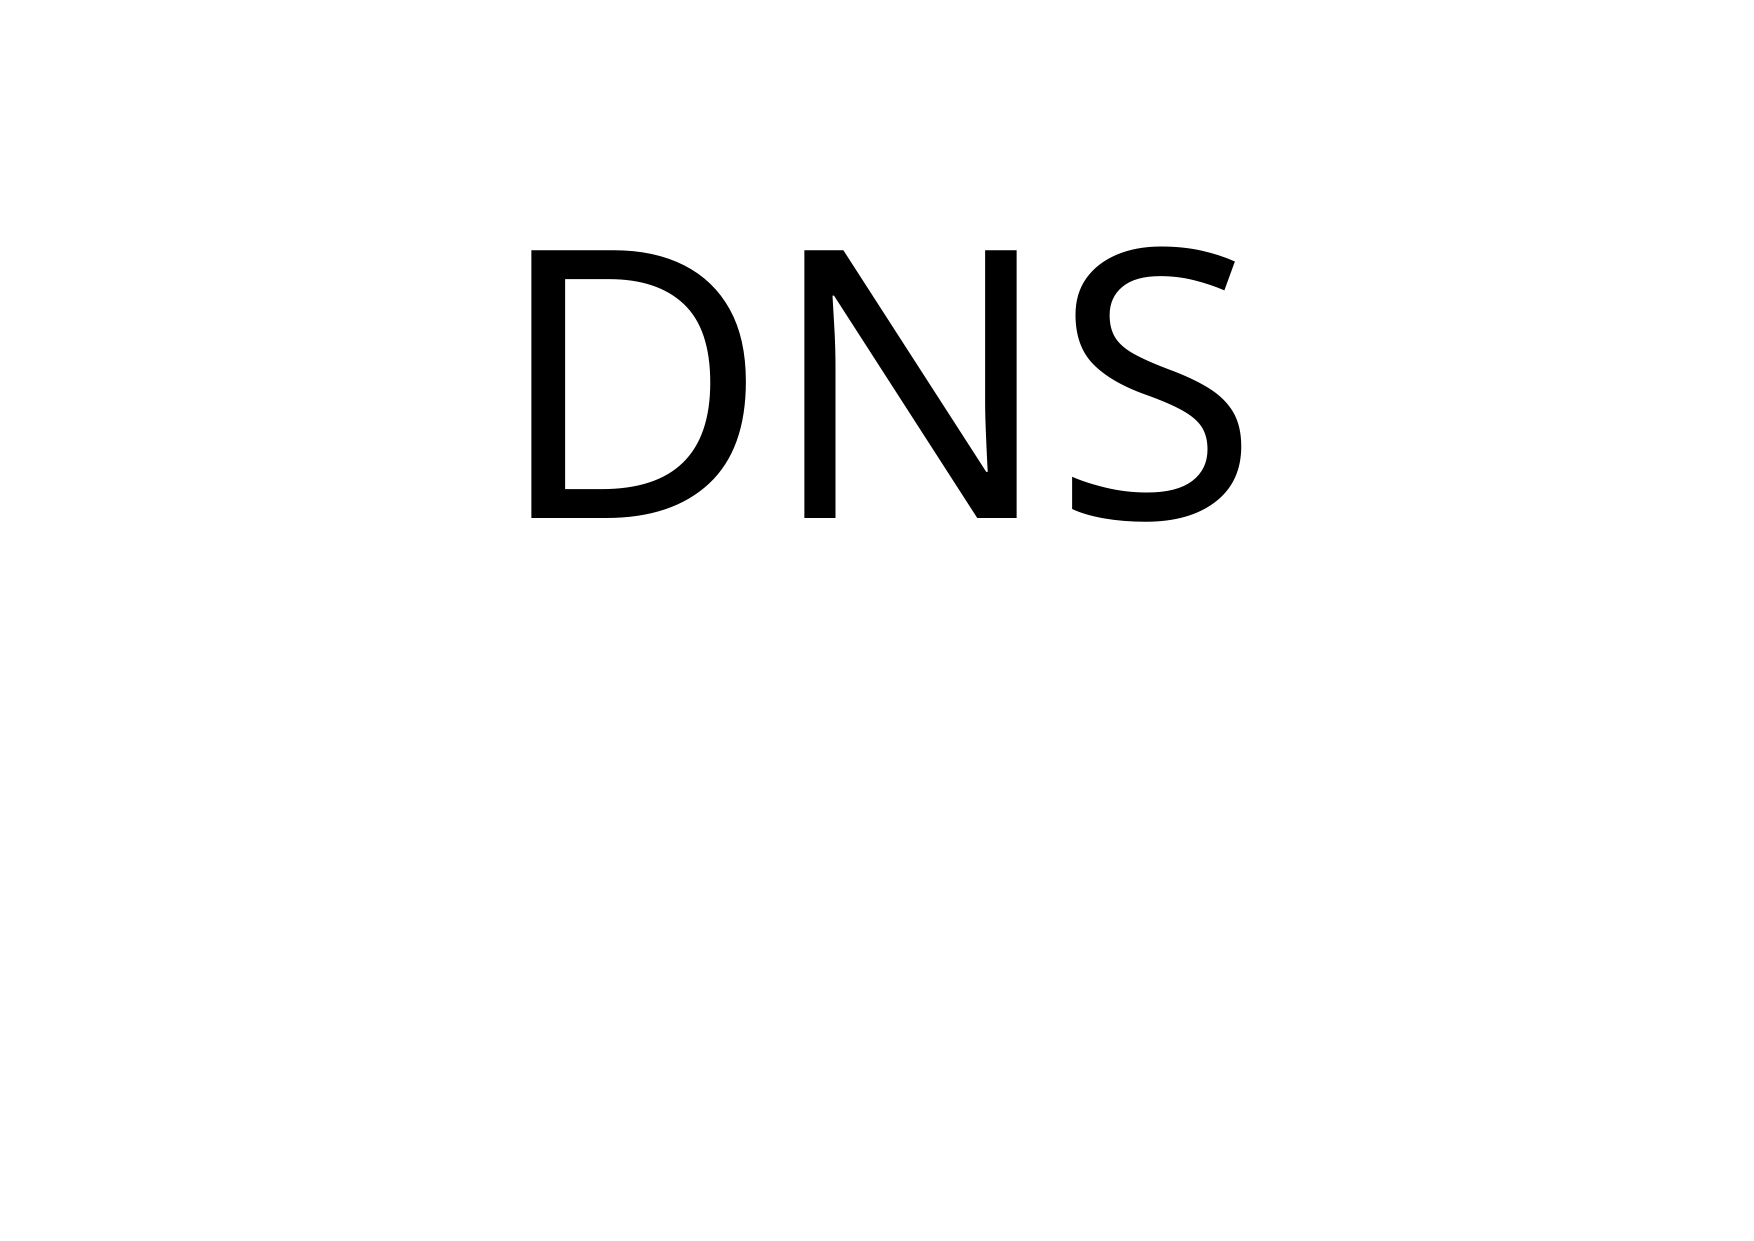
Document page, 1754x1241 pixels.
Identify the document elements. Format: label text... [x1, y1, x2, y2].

text DNS [118, 118, 1636, 629]
